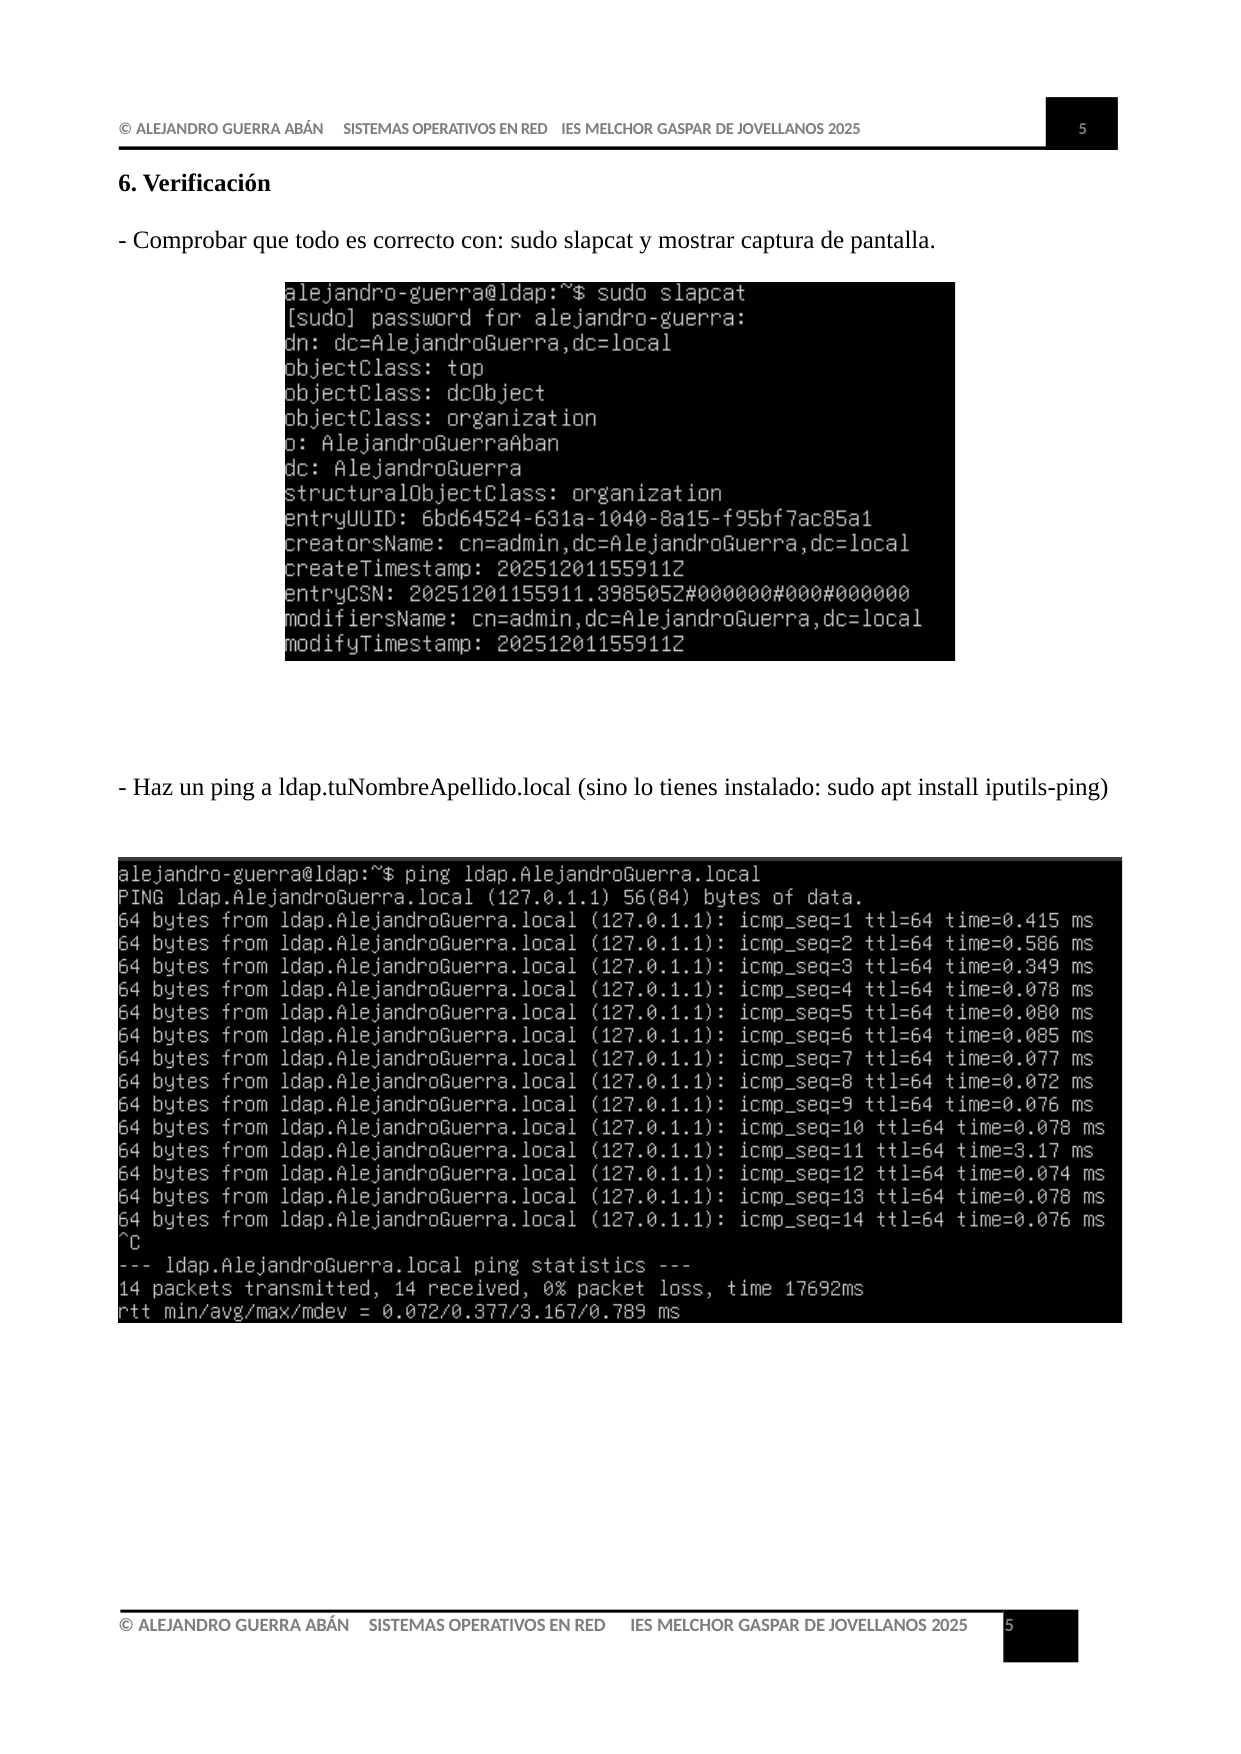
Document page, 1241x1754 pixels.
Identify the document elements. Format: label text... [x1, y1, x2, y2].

text - Haz un ping a ldap.tuNombreApellido.local (sino lo tienes instalado: sudo apt install iputils-ping) [118, 772, 1122, 800]
picture [118, 857, 1123, 1323]
text 6. Verificación [118, 168, 1122, 197]
picture [285, 282, 956, 661]
text - Comprobar que todo es correcto con: sudo slapcat y mostrar captura de pantalla. [118, 225, 1122, 254]
